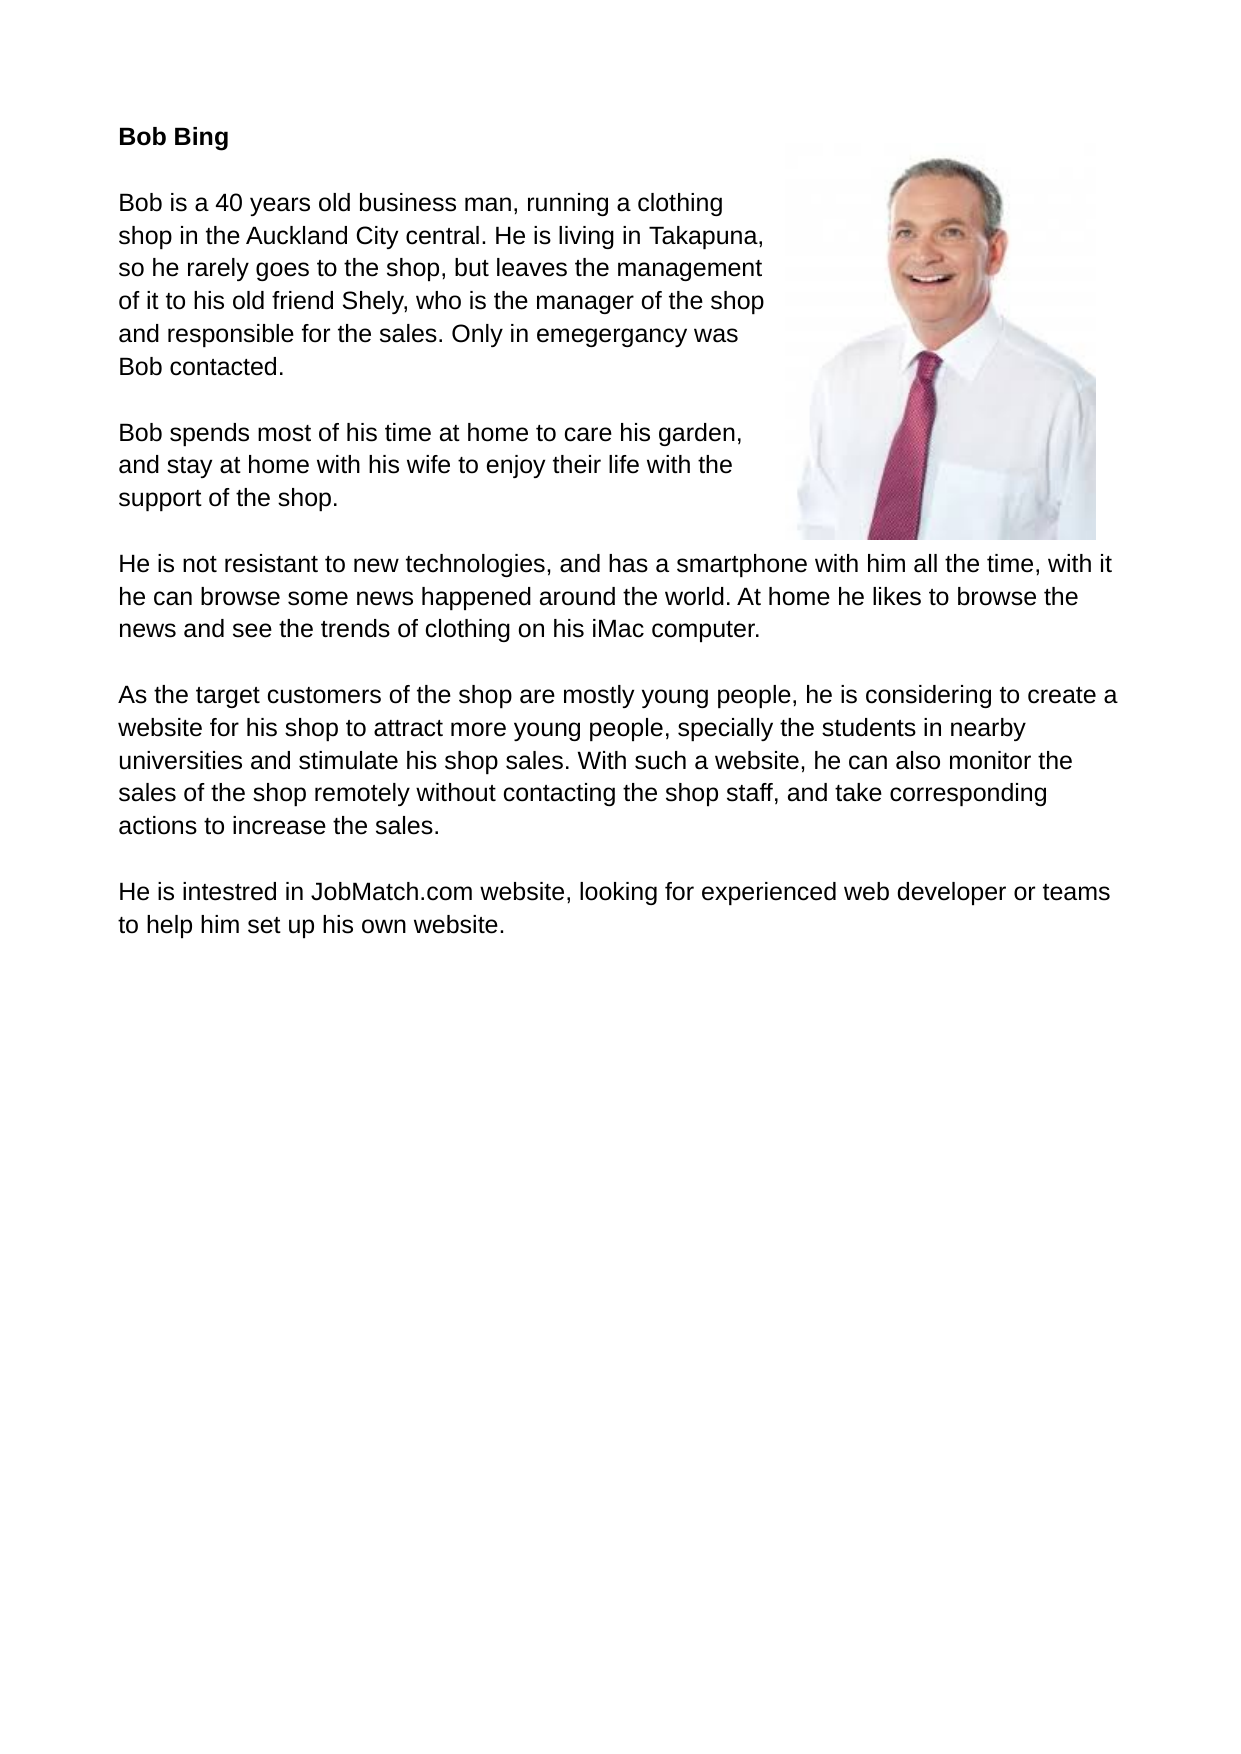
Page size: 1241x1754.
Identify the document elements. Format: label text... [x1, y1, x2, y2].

text He is intestred in JobMatch.com website, looking for experienced web developer or teams to help him set up his own website. [118, 873, 1122, 938]
text Bob spends most of his time at home to care his garden, and stay at home with his wife to enjoy their life with the support of the shop. [118, 413, 785, 512]
text As the target customers of the shop are mostly young people, he is considering to create a website for his shop to attract more young people, specially the students in nearby universities and stimulate his shop sales. With such a website, he can also monitor the sales of the shop remotely without contacting the shop staff, and take corresponding actions to increase the sales. [118, 676, 1122, 840]
text Bob is a 40 years old business man, running a clothing shop in the Auckland City central. He is living in Takapuna, so he rarely goes to the shop, but leaves the management of it to his old friend Shely, who is the manager of the shop and responsible for the sales. Only in emegergancy was Bob contacted. [118, 184, 785, 381]
text He is not resistant to new technologies, and has a smartphone with him all the time, with it he can browse some news happened around the world. At home he likes to browse the news and see the trends of clothing on his iMac computer. [118, 545, 1122, 643]
text Bob Bing [118, 118, 1122, 151]
picture [785, 143, 1096, 540]
